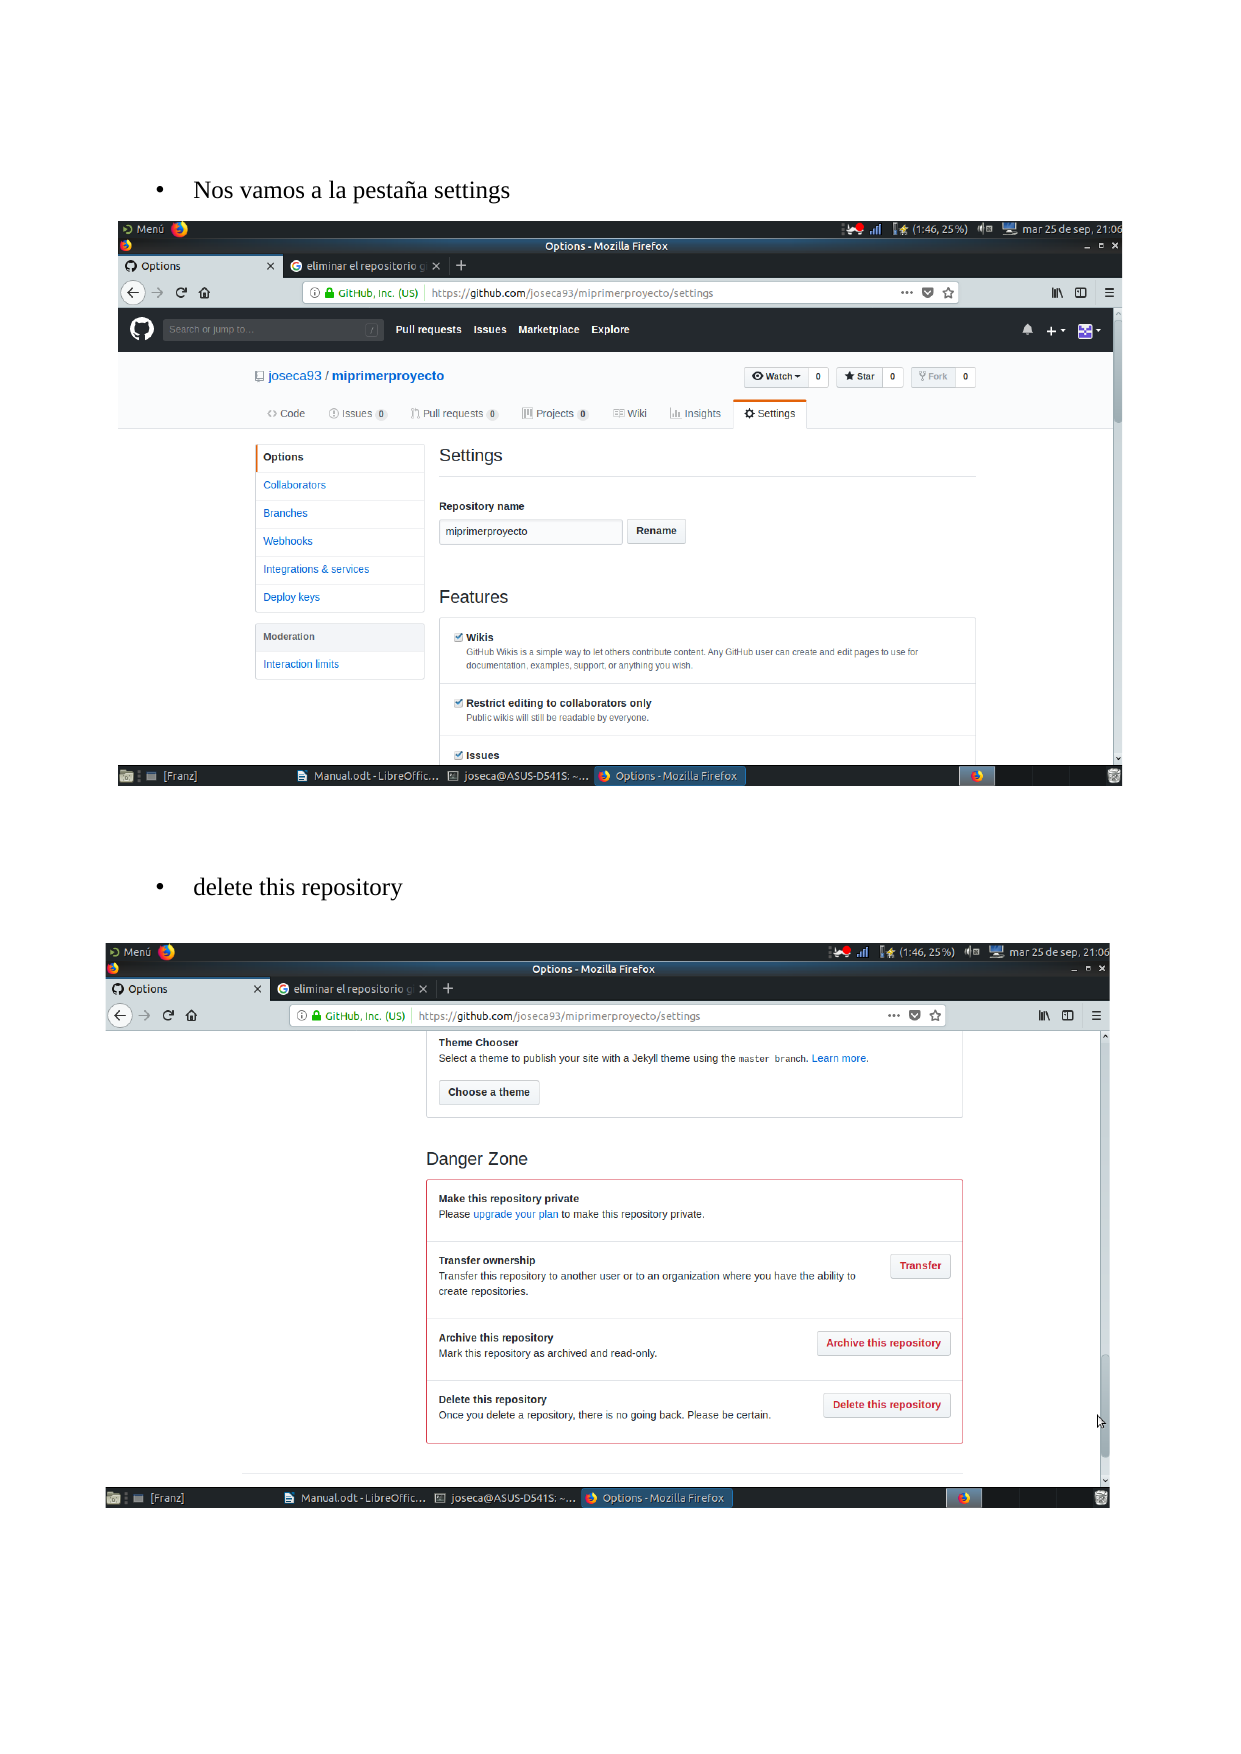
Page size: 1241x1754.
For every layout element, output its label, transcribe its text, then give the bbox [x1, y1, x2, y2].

list Nos vamos a la pestaña settings [156, 176, 1122, 204]
list delete this repository [156, 872, 1122, 900]
picture [105, 943, 1110, 1508]
picture [118, 221, 1123, 786]
